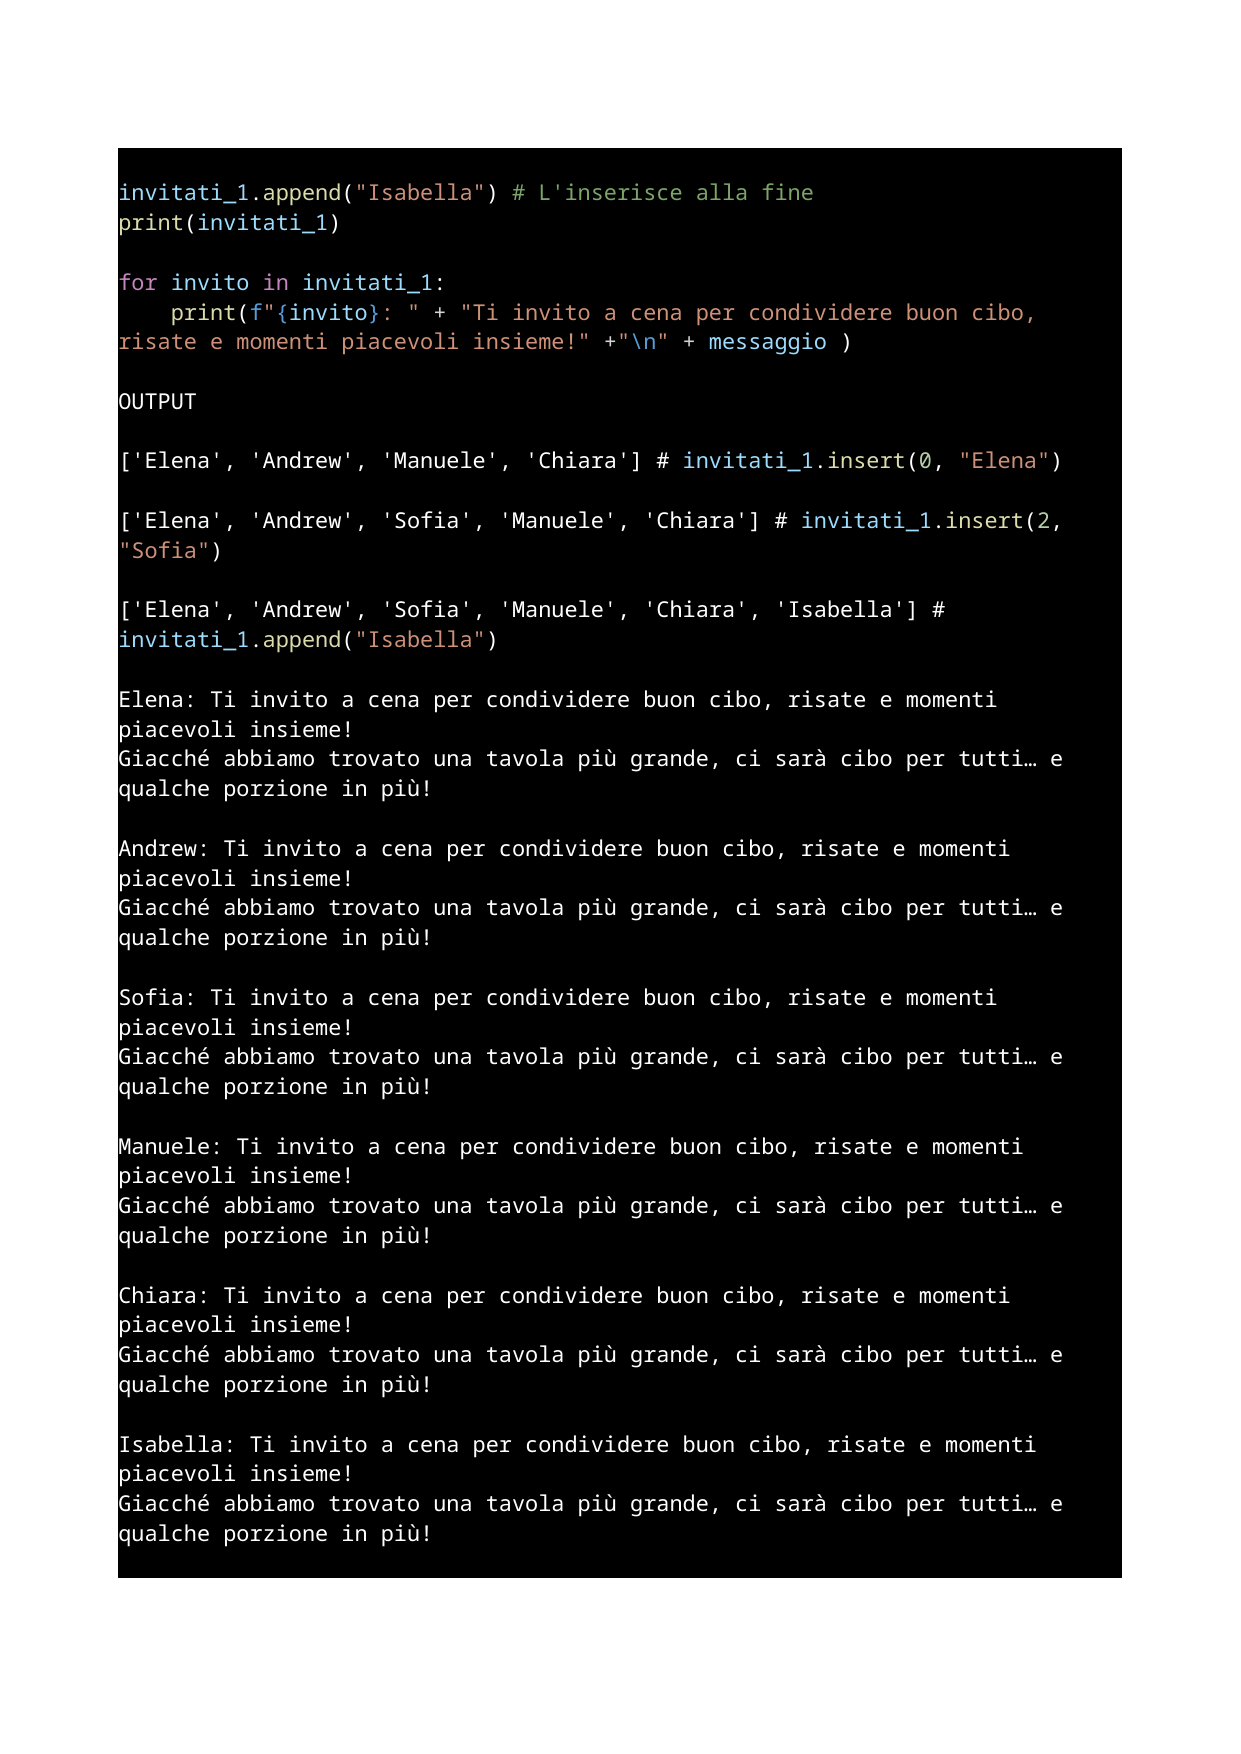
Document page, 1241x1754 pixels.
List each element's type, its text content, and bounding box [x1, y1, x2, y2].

text Sofia: Ti invito a cena per condividere buon cibo, risate e momenti piacevoli insieme! [118, 982, 1122, 1041]
text Giacché abbiamo trovato una tavola più grande, ci sarà cibo per tutti… e qualche porzione in più! [118, 892, 1122, 952]
text print(invitati_1) [118, 207, 1122, 237]
text Isabella: Ti invito a cena per condividere buon cibo, risate e momenti piacevoli insieme! [118, 1429, 1122, 1488]
text Giacché abbiamo trovato una tavola più grande, ci sarà cibo per tutti… e qualche porzione in più! [118, 1488, 1122, 1548]
text Andrew: Ti invito a cena per condividere buon cibo, risate e momenti piacevoli insieme! [118, 833, 1122, 892]
text Giacché abbiamo trovato una tavola più grande, ci sarà cibo per tutti… e qualche porzione in più! [118, 743, 1122, 803]
text Giacché abbiamo trovato una tavola più grande, ci sarà cibo per tutti… e qualche porzione in più! [118, 1041, 1122, 1101]
text print(f"{invito}: " + "Ti invito a cena per condividere buon cibo, risate e momenti piacevoli insieme!" +"\n" + messaggio ) [118, 297, 1122, 356]
text Elena: Ti invito a cena per condividere buon cibo, risate e momenti piacevoli insieme! [118, 684, 1122, 743]
text ['Elena', 'Andrew', 'Sofia', 'Manuele', 'Chiara', 'Isabella'] # invitati_1.append("Isabella") [118, 594, 1122, 654]
text ['Elena', 'Andrew', 'Manuele', 'Chiara'] # invitati_1.insert(0, "Elena") [118, 446, 1122, 475]
text invitati_1.append("Isabella") # L'inserisce alla fine [118, 177, 1122, 207]
text Chiara: Ti invito a cena per condividere buon cibo, risate e momenti piacevoli insieme! [118, 1280, 1122, 1339]
text Giacché abbiamo trovato una tavola più grande, ci sarà cibo per tutti… e qualche porzione in più! [118, 1339, 1122, 1399]
text ['Elena', 'Andrew', 'Sofia', 'Manuele', 'Chiara'] # invitati_1.insert(2, "Sofia") [118, 505, 1122, 565]
text Manuele: Ti invito a cena per condividere buon cibo, risate e momenti piacevoli insieme! [118, 1131, 1122, 1190]
text Giacché abbiamo trovato una tavola più grande, ci sarà cibo per tutti… e qualche porzione in più! [118, 1190, 1122, 1250]
text for invito in invitati_1: [118, 267, 1122, 297]
text OUTPUT [118, 386, 1122, 416]
